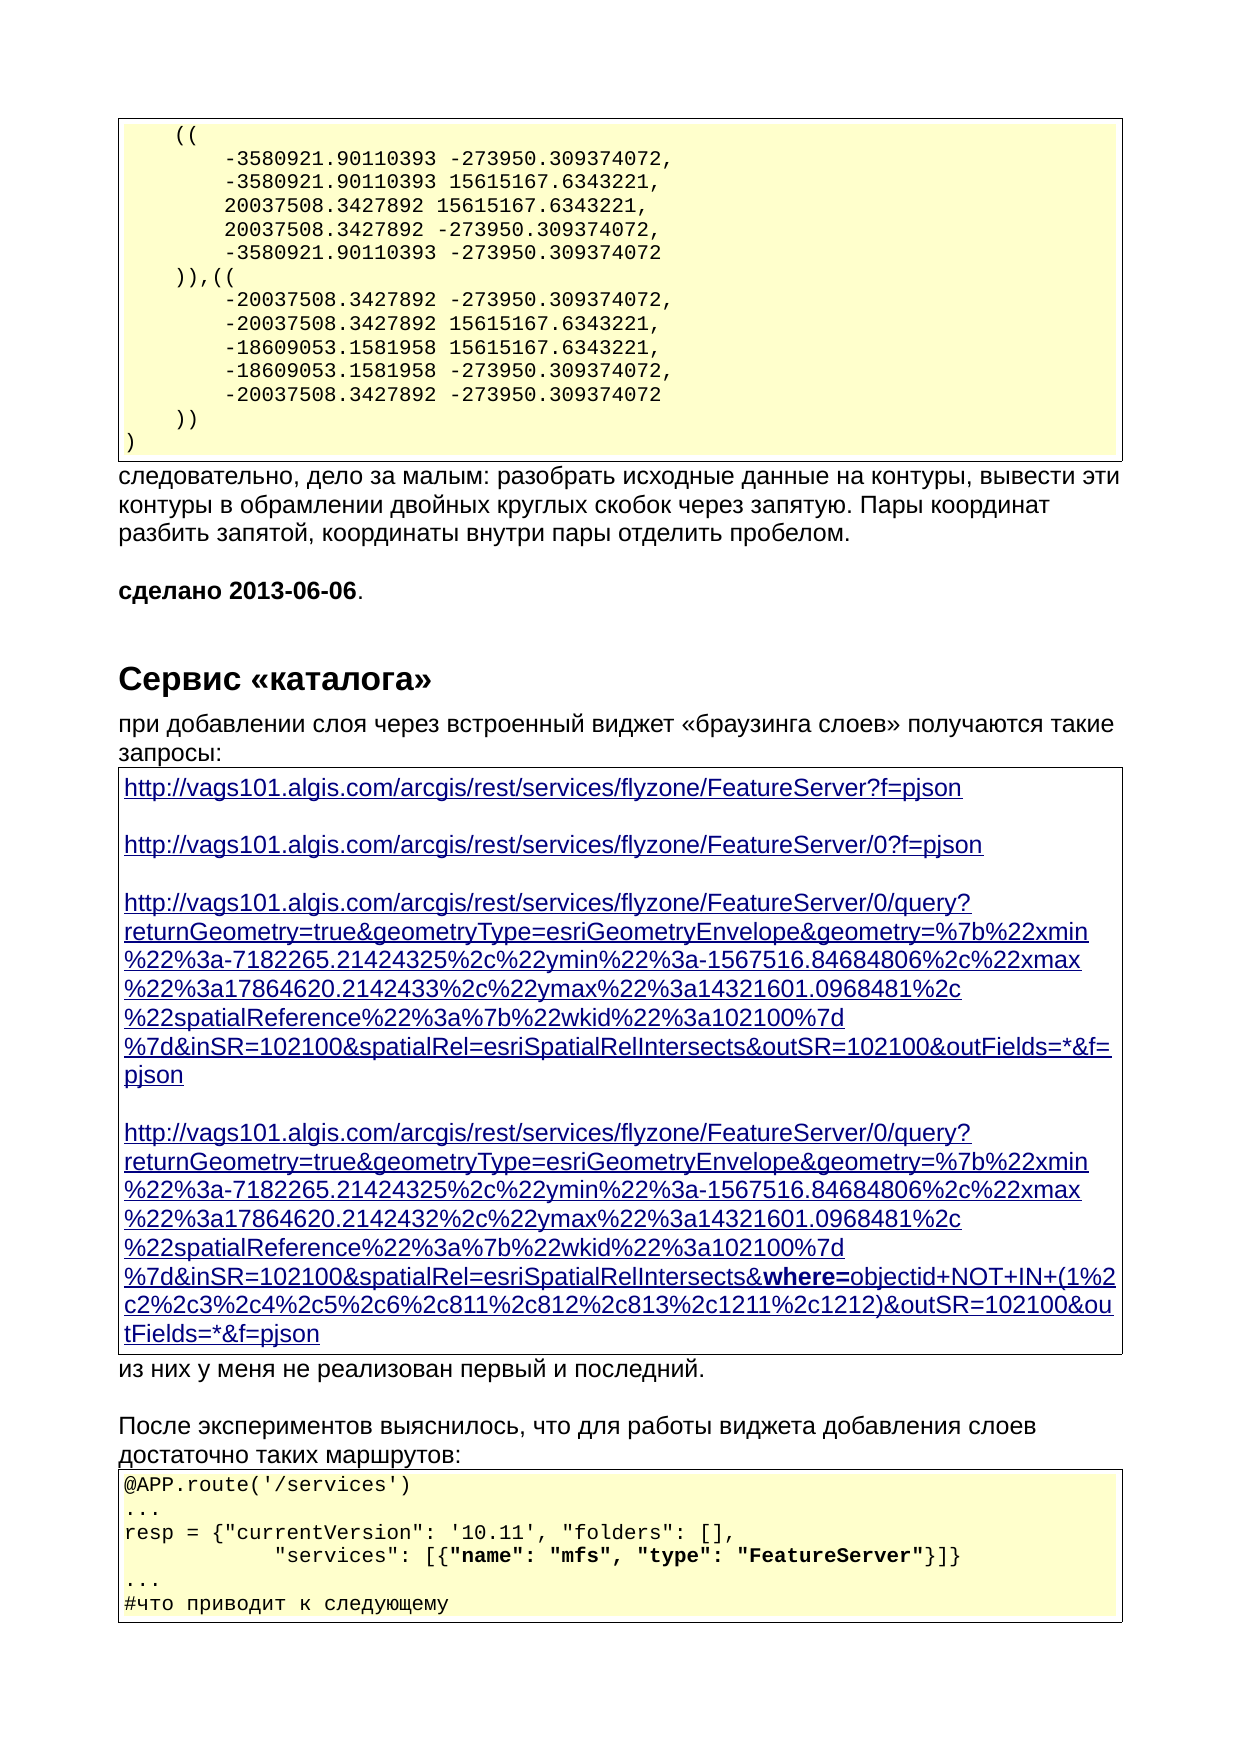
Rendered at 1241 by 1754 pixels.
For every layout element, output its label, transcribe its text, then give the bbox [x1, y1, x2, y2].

table_header @APP.route('/services') ... resp = {"currentVersion": '10.11', "folders": [], "services": [{"name": "mfs", "type": "FeatureServer"}]} ... #что приводит к следующему [119, 1470, 1122, 1622]
text После экспериментов выяснилось, что для работы виджета добавления слоев достаточно таких маршрутов: [118, 1411, 1122, 1469]
text следовательно, дело за малым: разобрать исходные данные на контуры, вывести эти контуры в обрамлении двойных круглых скобок через запятую. Пары координат разбить запятой, координаты внутри пары отделить пробелом. [118, 462, 1122, 547]
text сделано 2013-06-06. [118, 576, 1122, 604]
text при добавлении слоя через встроенный виджет «браузинга слоев» получаются такие запросы: [118, 709, 1122, 767]
subtitle Сервис «каталога» [118, 658, 1122, 697]
table_header (( -3580921.90110393 -273950.309374072, -3580921.90110393 15615167.6343221, 20037508.3427892 15615167.6343221, 20037508.3427892 -273950.309374072, -3580921.90110393 -273950.309374072 )),(( -20037508.3427892 -273950.309374072, -20037508.3427892 15615167.6343221, -18609053.1581958 15615167.6343221, -18609053.1581958 -273950.309374072, -20037508.3427892 -273950.309374072 )) ) [119, 119, 1122, 461]
text из них у меня не реализован первый и последний. [118, 1355, 1122, 1382]
table_header http://vags101.algis.com/arcgis/rest/services/flyzone/FeatureServer?f=pjson http://vags101.algis.com/arcgis/rest/services/flyzone/FeatureServer/0?f=pjson http://vags101.algis.com/arcgis/rest/services/flyzone/FeatureServer/0/query?returnGeometry=true&geometryType=esriGeometryEnvelope&geometry=%7b%22xmin%22%3a-7182265.21424325%2c%22ymin%22%3a-1567516.84684806%2c%22xmax%22%3a17864620.2142433%2c%22ymax%22%3a14321601.0968481%2c%22spatialReference%22%3a%7b%22wkid%22%3a102100%7d%7d&inSR=102100&spatialRel=esriSpatialRelIntersects&outSR=102100&outFields=*&f=pjson http://vags101.algis.com/arcgis/rest/services/flyzone/FeatureServer/0/query?returnGeometry=true&geometryType=esriGeometryEnvelope&geometry=%7b%22xmin%22%3a-7182265.21424325%2c%22ymin%22%3a-1567516.84684806%2c%22xmax%22%3a17864620.2142432%2c%22ymax%22%3a14321601.0968481%2c%22spatialReference%22%3a%7b%22wkid%22%3a102100%7d%7d&inSR=102100&spatialRel=esriSpatialRelIntersects&where=objectid+NOT+IN+(1%2c2%2c3%2c4%2c5%2c6%2c811%2c812%2c813%2c1211%2c1212)&outSR=102100&outFields=*&f=pjson [119, 768, 1122, 1353]
